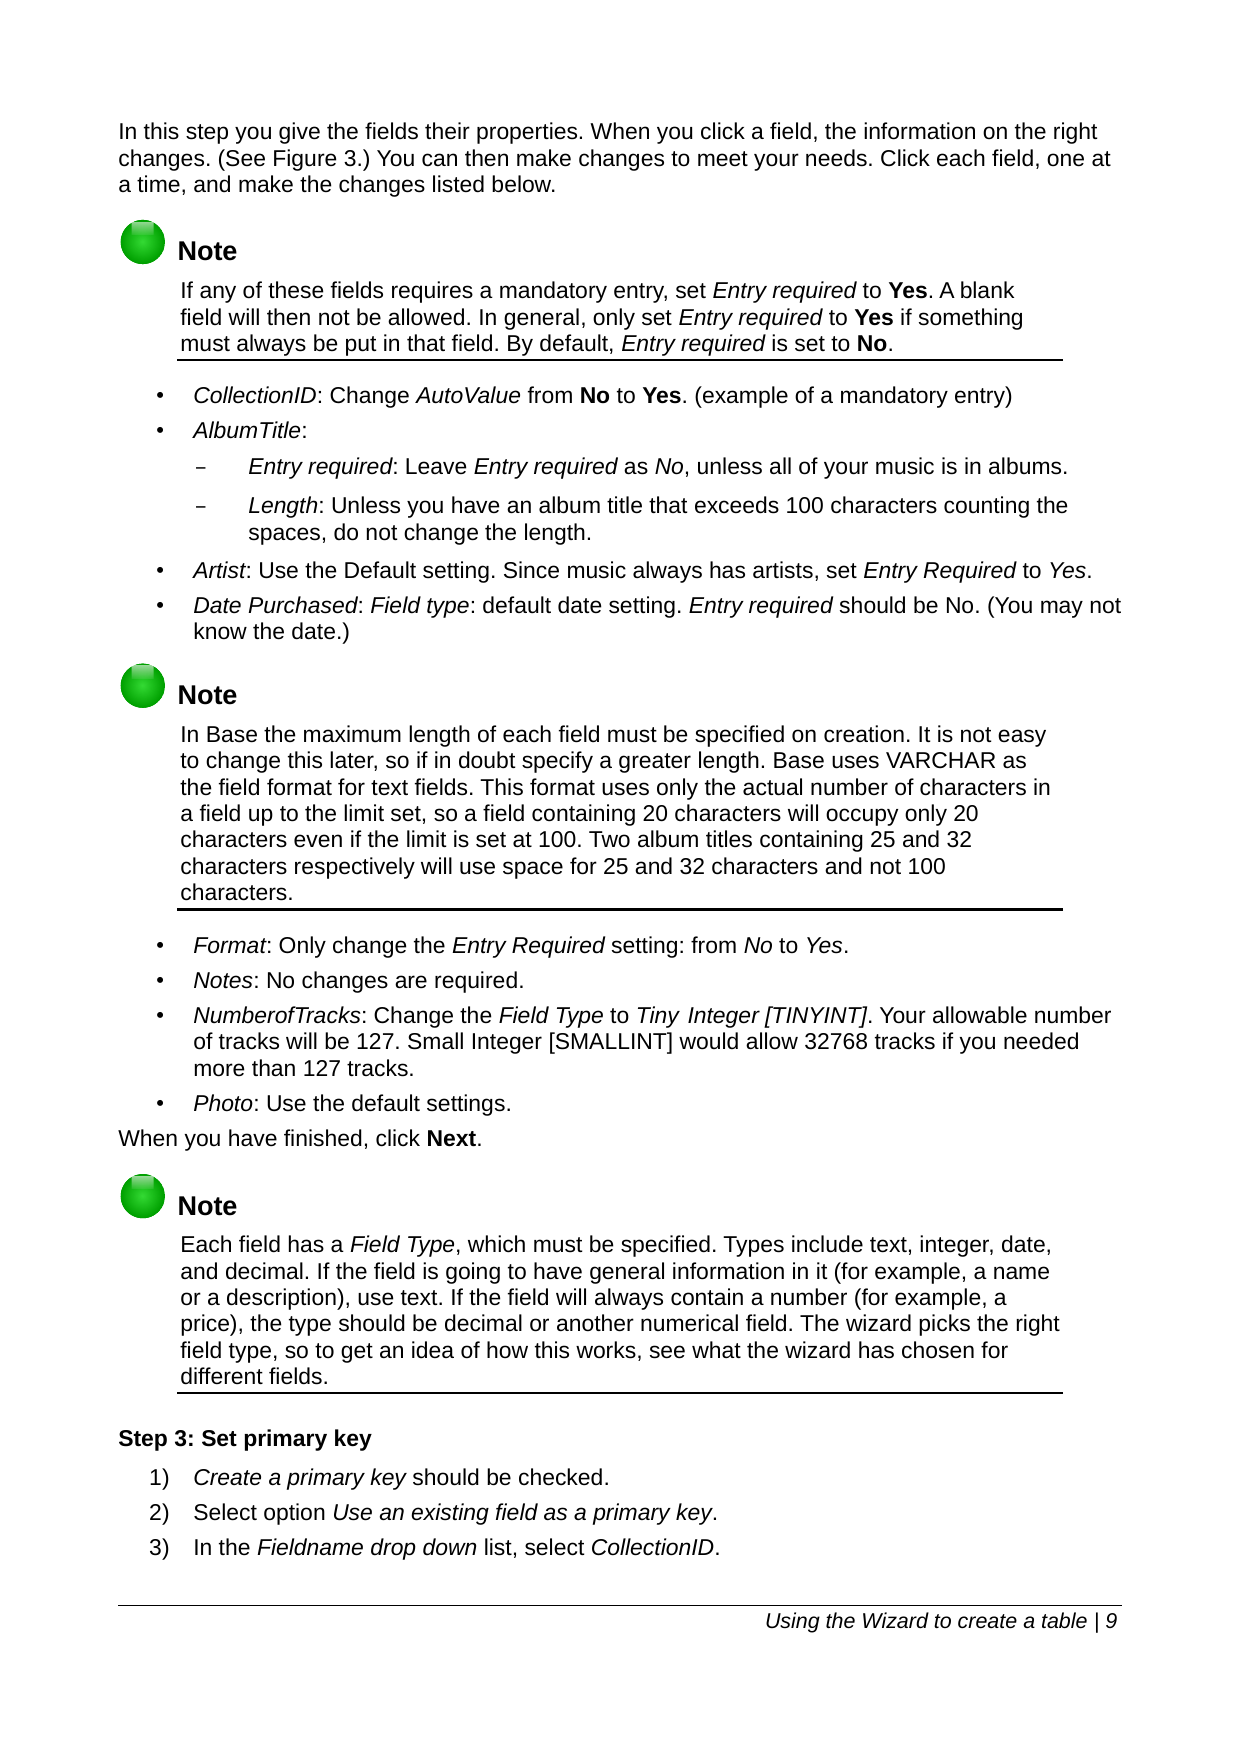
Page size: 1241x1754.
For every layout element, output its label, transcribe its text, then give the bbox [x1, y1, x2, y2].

text Each field has a Field Type, which must be specified. Types include text, integer, date, and decimal. If the field is going to have general information in it (for example, a name or a description), use text. If the field will always contain a number (for example, a price), the type should be decimal or another numerical field. The wizard picks the right field type, so to get an idea of how this works, see what the wizard has chosen for different fields. [177, 1228, 1063, 1392]
text If any of these fields requires a mandatory entry, set Entry required to Yes. A blank field will then not be allowed. In general, only set Entry required to Yes if something must always be put in that field. By default, Entry required is set to No. [177, 274, 1063, 359]
list NumberofTracks: Change the Field Type to Tiny Integer [TINYINT]. Your allowable number of tracks will be 127. Small Integer [SMALLINT] would allow 32768 tracks if you needed more than 127 tracks. [156, 1002, 1122, 1081]
subtitle Note [118, 1171, 1122, 1221]
list Photo: Use the default settings. [156, 1090, 1122, 1116]
text In Base the maximum length of each field must be specified on creation. It is not easy to change this later, so if in doubt specify a greater length. Base uses VARCHAR as the field format for text fields. This format uses only the actual number of characters in a field up to the limit set, so a field containing 20 characters will occupy only 20 characters even if the limit is set at 100. Two album titles containing 25 and 32 characters respectively will use space for 25 and 32 characters and not 100 characters. [177, 718, 1063, 908]
subtitle Note [118, 217, 1122, 267]
list Create a primary key should be checked. [169, 1463, 1122, 1490]
list CollectionID: Change AutoValue from No to Yes. (example of a mandatory entry) [156, 382, 1122, 409]
list AlbumTitle: [156, 417, 1122, 444]
list In the Fieldname drop down list, select CollectionID. [169, 1534, 1122, 1560]
list Artist: Use the Default setting. Since music always has artists, set Entry Required to Yes. [156, 557, 1122, 583]
text When you have finished, click Next. [118, 1125, 1122, 1151]
list Entry required: Leave Entry required as No, unless all of your music is in albums. [195, 453, 1122, 479]
subtitle Note [118, 661, 1122, 710]
text In this step you give the fields their properties. When you click a field, the information on the right changes. (See Figure 3.) You can then make changes to meet your needs. Click each field, one at a time, and make the changes listed below. [118, 118, 1122, 197]
list Format: Only change the Entry Required setting: from No to Yes. [156, 932, 1122, 958]
list Length: Unless you have an album title that exceeds 100 characters counting the spaces, do not change the length. [195, 492, 1122, 545]
list Date Purchased: Field type: default date setting. Entry required should be No. (You may not know the date.) [156, 592, 1122, 645]
list Select option Use an existing field as a primary key. [169, 1499, 1122, 1525]
text Step 3: Set primary key [118, 1424, 1122, 1451]
list Notes: No changes are required. [156, 967, 1122, 993]
